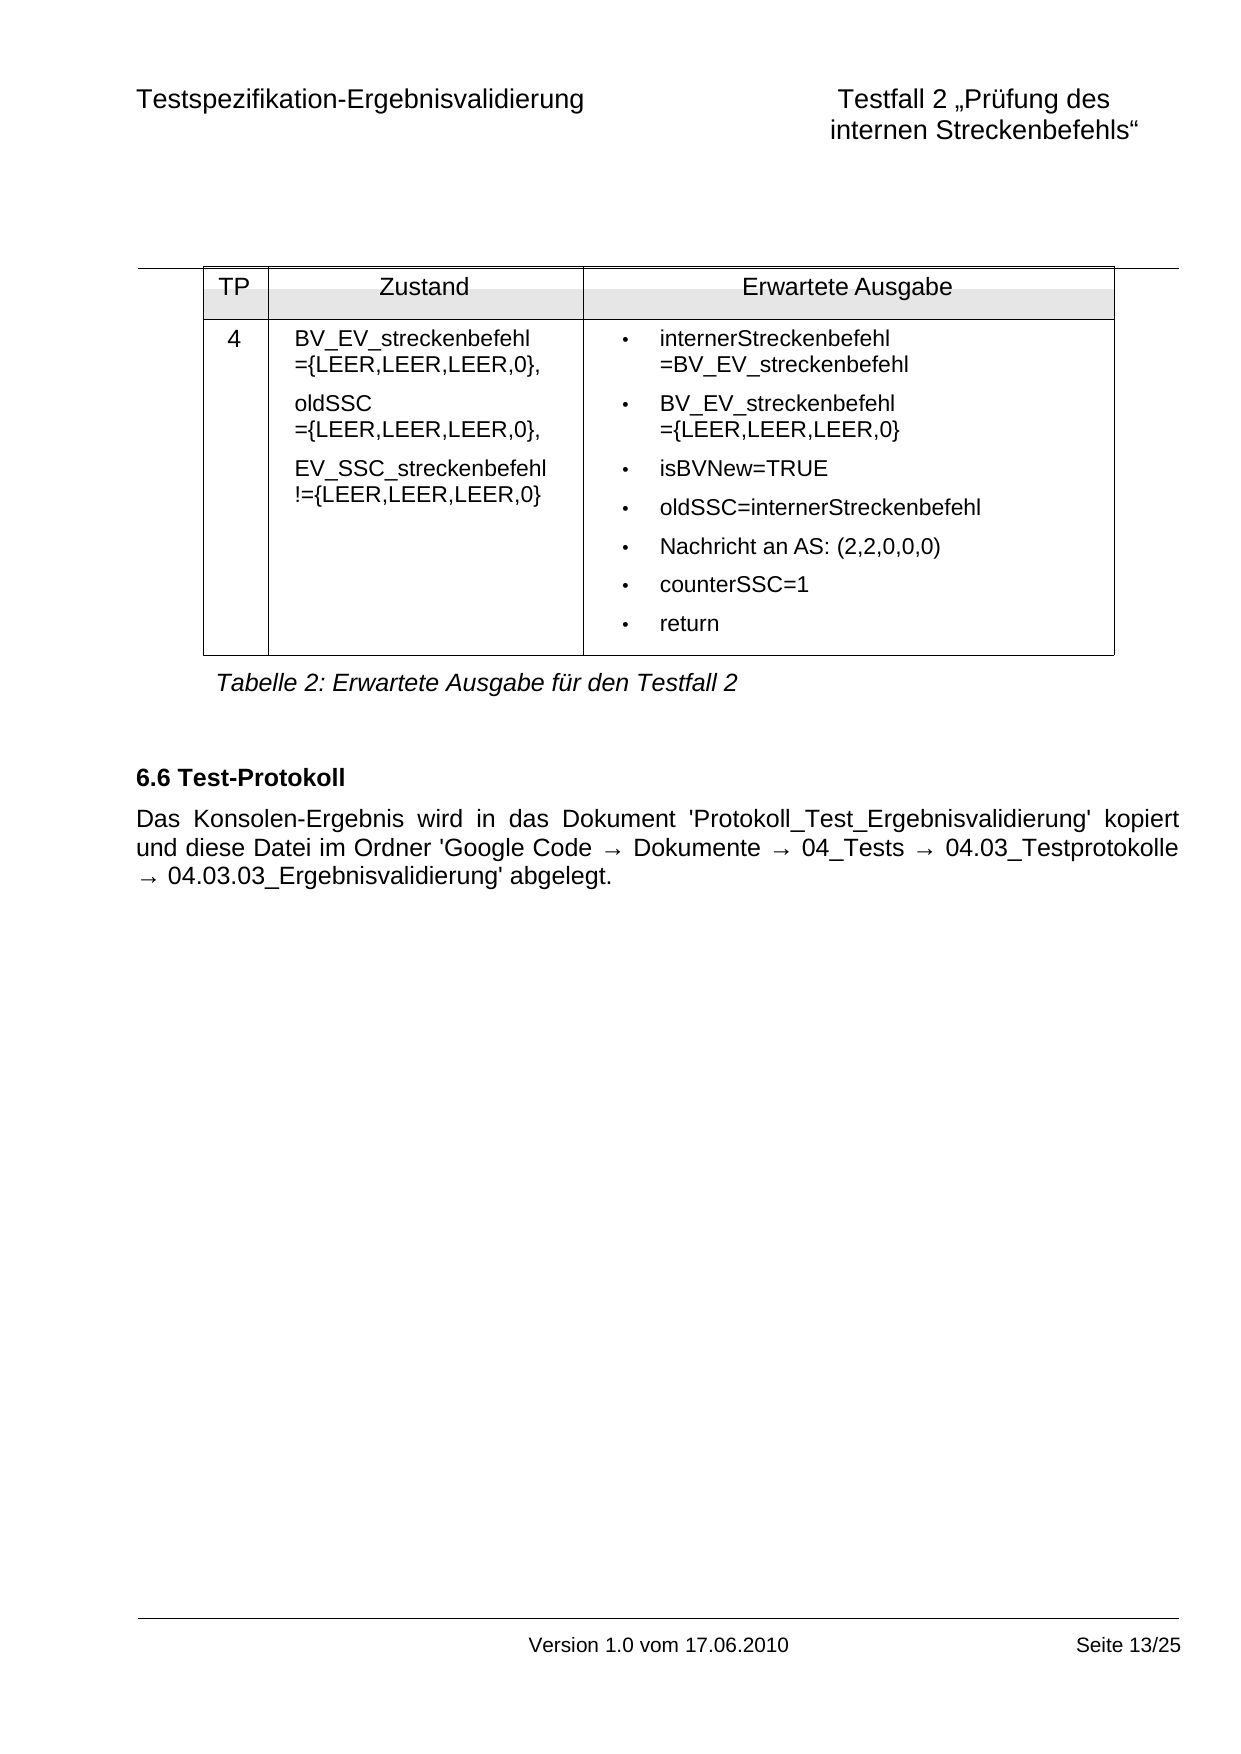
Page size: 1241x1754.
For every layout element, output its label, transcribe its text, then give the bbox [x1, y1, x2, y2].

text Tabelle 2: Erwartete Ausgabe für den Testfall 2 [215, 667, 1181, 696]
table_header Zustand [269, 289, 583, 319]
table_header Erwartete Ausgabe [584, 289, 1114, 319]
table_header TP [204, 289, 268, 319]
subtitle Test-Protokoll [136, 762, 1181, 791]
table_cell BV_EV_streckenbefehl ={LEER,LEER,LEER,0}, oldSSC ={LEER,LEER,LEER,0}, EV_SSC_streckenbefehl !={LEER,LEER,LEER,0} [269, 320, 583, 655]
table_cell 4 [204, 320, 268, 655]
text Das Konsolen-Ergebnis wird in das Dokument 'Protokoll_Test_Ergebnisvalidierung' kopiert und diese Datei im Ordner 'Google Code → Dokumente → 04_Tests → 04.03_Testprotokolle → 04.03.03_Ergebnisvalidierung' abgelegt. [136, 804, 1181, 890]
table_cell internerStreckenbefehl =BV_EV_streckenbefehl BV_EV_streckenbefehl ={LEER,LEER,LEER,0} isBVNew=TRUE oldSSC=internerStreckenbefehl Nachricht an AS: (2,2,0,0,0) counterSSC=1 return [584, 320, 1114, 655]
